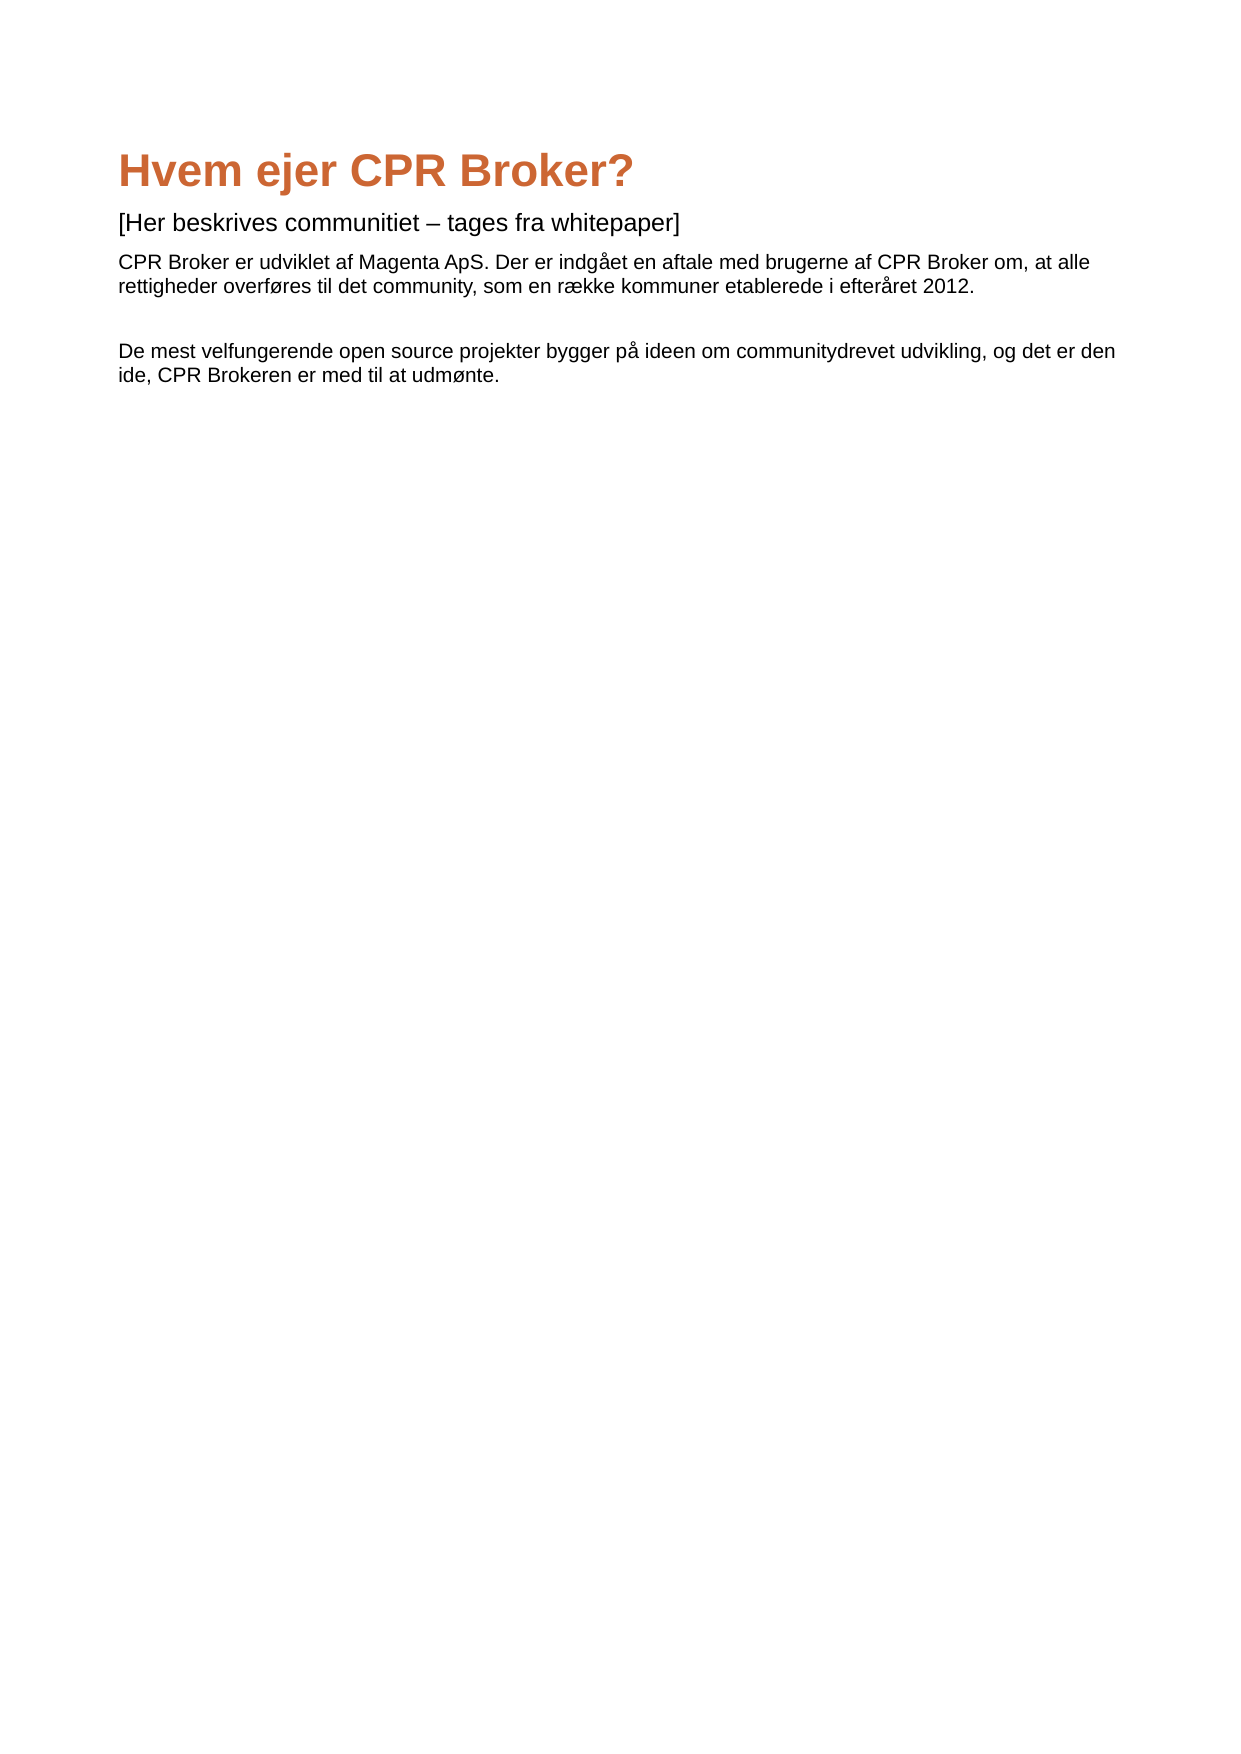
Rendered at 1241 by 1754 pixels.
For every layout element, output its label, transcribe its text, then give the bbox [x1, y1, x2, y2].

text [Her beskrives communitiet – tages fra whitepaper] [118, 208, 1122, 237]
text De mest velfungerende open source projekter bygger på ideen om communitydrevet udvikling, og det er den ide, CPR Brokeren er med til at udmønte. [118, 339, 1122, 387]
text CPR Broker er udviklet af Magenta ApS. Der er indgået en af­tale med brugerne af CPR Broker om, at alle rettigheder over­føres til det community, som en række kommuner etablerede i efteråret 2012. [118, 249, 1122, 297]
subtitle Hvem ejer CPR Broker? [118, 143, 1122, 196]
